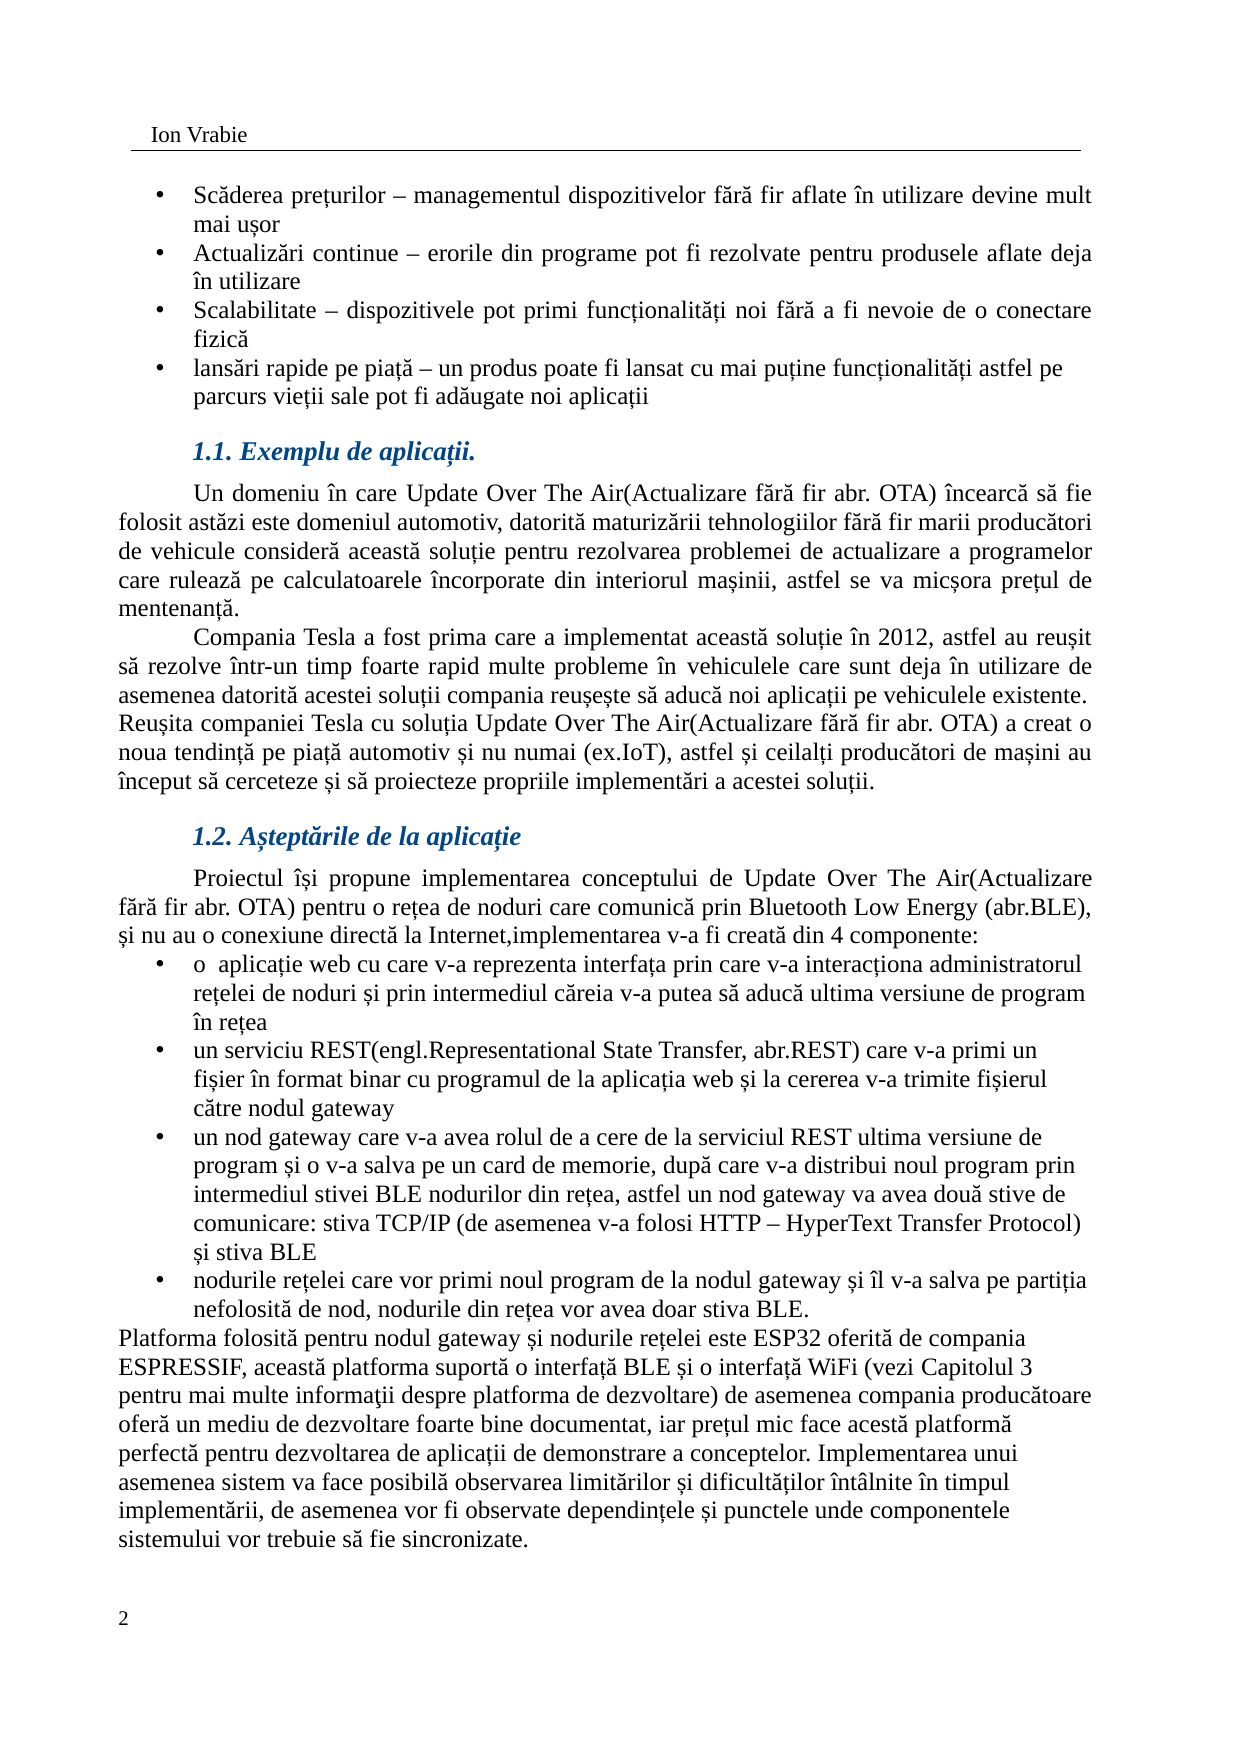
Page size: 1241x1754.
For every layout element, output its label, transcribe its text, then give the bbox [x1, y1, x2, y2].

list un nod gateway care v-a avea rolul de a cere de la serviciul REST ultima versiune de program și o v-a salva pe un card de memorie, după care v-a distribui noul program prin intermediul stivei BLE nodurilor din rețea, astfel un nod gateway va avea două stive de comunicare: stiva TCP/IP (de asemenea v-a folosi HTTP – HyperText Transfer Protocol) și stiva BLE [156, 1122, 1093, 1266]
list Actualizări continue – erorile din programe pot fi rezolvate pentru produsele aflate deja în utilizare [156, 238, 1093, 295]
list o aplicație web cu care v-a reprezenta interfața prin care v-a interacționa administratorul rețelei de noduri și prin intermediul căreia v-a putea să aducă ultima versiune de program în rețea [156, 949, 1093, 1036]
list un serviciu REST(engl.Representational State Transfer, abr.REST) care v-a primi un fișier în format binar cu programul de la aplicația web și la cererea v-a trimite fișierul către nodul gateway [156, 1036, 1093, 1122]
list Scalabilitate – dispozitivele pot primi funcționalități noi fără a fi nevoie de o conectare fizică [156, 295, 1093, 353]
text Platforma folosită pentru nodul gateway și nodurile rețelei este ESP32 oferită de compania ESPRESSIF, această platforma suportă o interfață BLE și o interfață WiFi (vezi Capitolul 3. pentru mai multe informaţii despre platforma de dezvoltare) de asemenea compania producătoare oferă un mediu de dezvoltare foarte bine documentat, iar prețul mic face acestă platformă perfectă pentru dezvoltarea de aplicații de demonstrare a conceptelor. Implementarea unui asemenea sistem va face posibilă observarea limitărilor și dificultăților întâlnite în timpul implementării, de asemenea vor fi observate dependințele și punctele unde componentele sistemului vor trebuie să fie sincronizate. [118, 1323, 1093, 1553]
subtitle Așteptările de la aplicație [192, 819, 1093, 851]
list nodurile rețelei care vor primi noul program de la nodul gateway și îl v-a salva pe partiția nefolosită de nod, nodurile din rețea vor avea doar stiva BLE. [156, 1266, 1093, 1323]
list Scăderea prețurilor – managementul dispozitivelor fără fir aflate în utilizare devine mult mai ușor [156, 180, 1093, 238]
text Compania Tesla a fost prima care a implementat această soluție în 2012, astfel au reușit să rezolve într-un timp foarte rapid multe probleme în vehiculele care sunt deja în utilizare de asemenea datorită acestei soluții compania reușește să aducă noi aplicații pe vehiculele existente. [118, 622, 1093, 708]
subtitle Exemplu de aplicații. [192, 435, 1093, 466]
text Proiectul își propune implementarea conceptului de Update Over The Air(Actualizare fără fir abr. OTA) pentru o rețea de noduri care comunică prin Bluetooth Low Energy (abr.BLE), și nu au o conexiune directă la Internet,implementarea v-a fi creată din 4 componente: [118, 863, 1093, 949]
text Reușita companiei Tesla cu soluția Update Over The Air(Actualizare fără fir abr. OTA) a creat o noua tendință pe piață automotiv și nu numai (ex.IoT), astfel și ceilalți producători de mașini au început să cerceteze și să proiecteze propriile implementări a acestei soluții. [118, 708, 1093, 795]
list lansări rapide pe piață – un produs poate fi lansat cu mai puține funcționalități astfel pe parcurs vieții sale pot fi adăugate noi aplicații [156, 353, 1093, 410]
text Un domeniu în care Update Over The Air(Actualizare fără fir abr. OTA) încearcă să fie folosit astăzi este domeniul automotiv, datorită maturizării tehnologiilor fără fir marii producători de vehicule consideră această soluție pentru rezolvarea problemei de actualizare a programelor care rulează pe calculatoarele încorporate din interiorul mașinii, astfel se va micșora prețul de mentenanță. [118, 478, 1093, 622]
